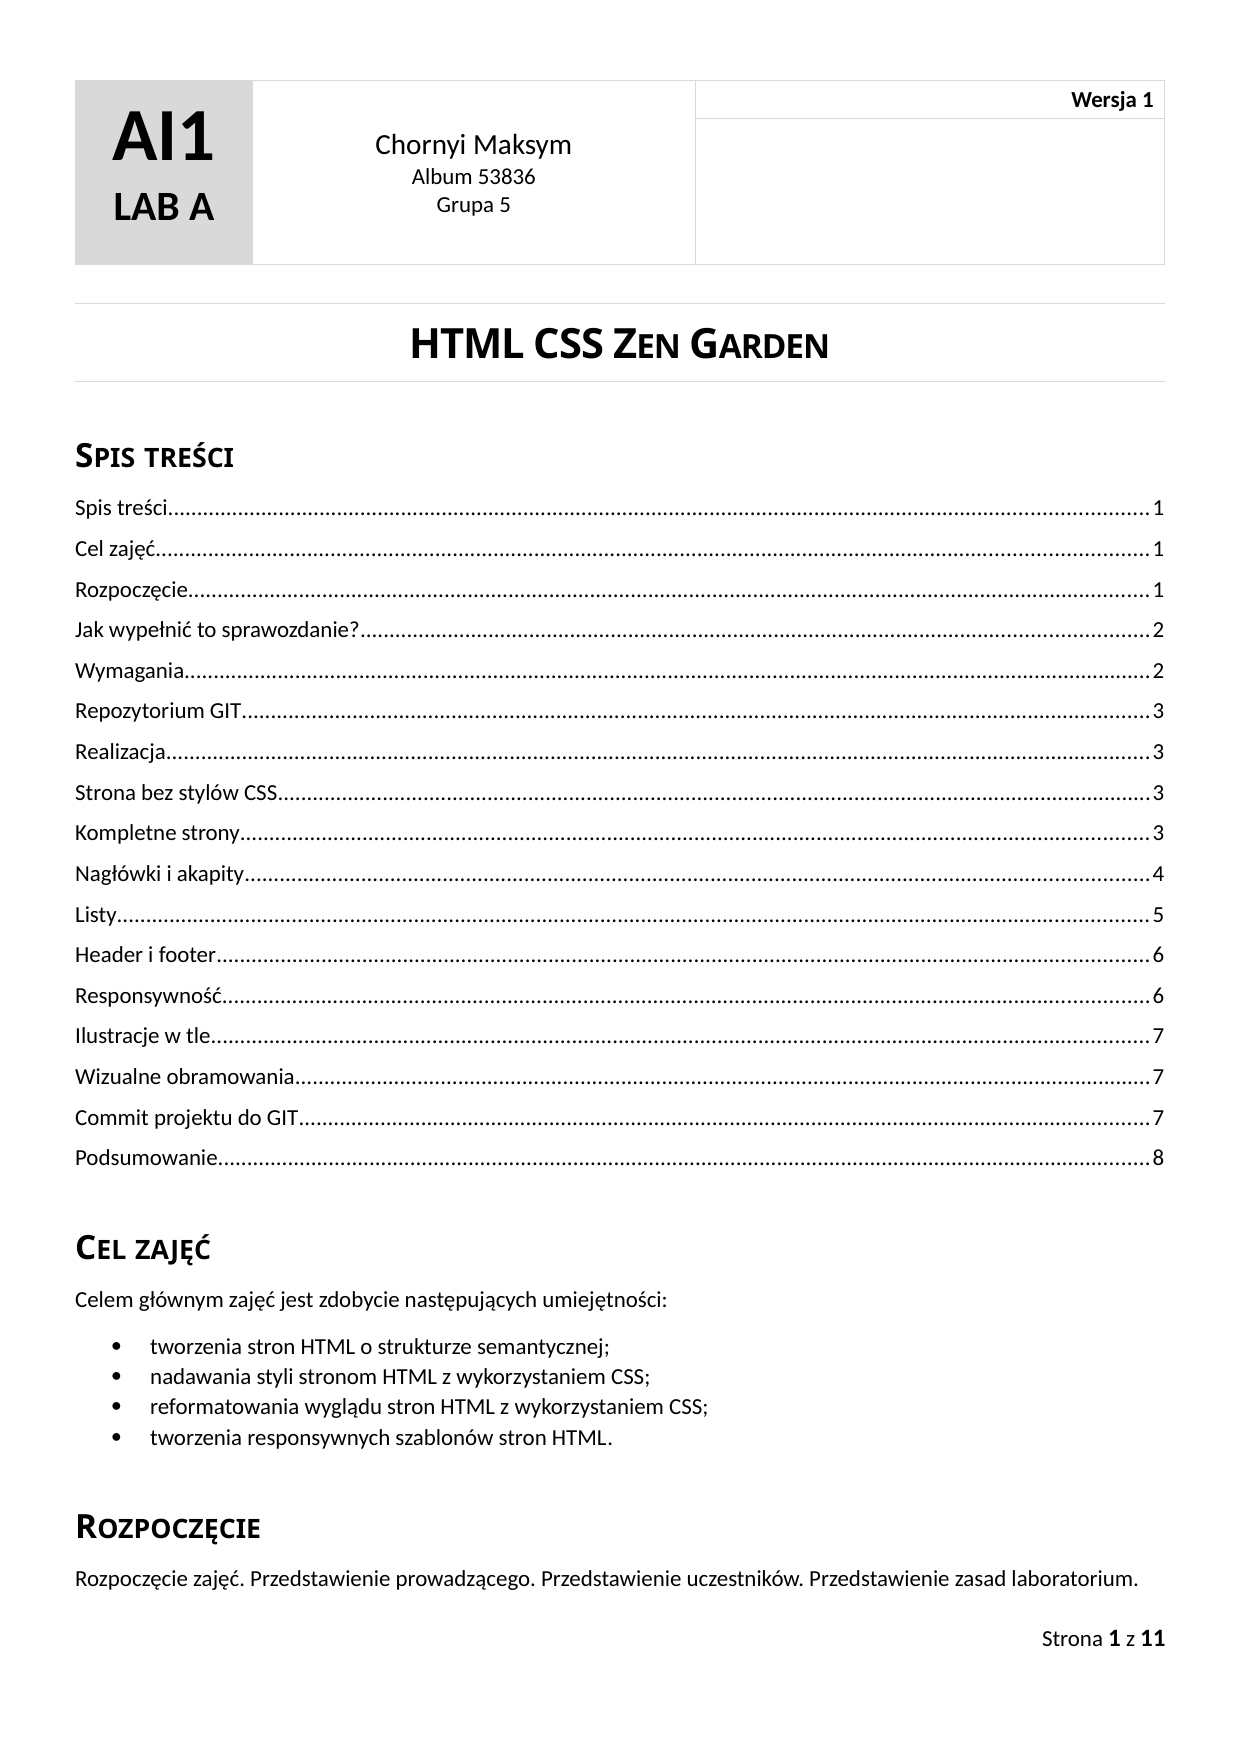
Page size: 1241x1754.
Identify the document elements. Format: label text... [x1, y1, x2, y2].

text Nagłówki i akapity 4 [75, 859, 1165, 887]
list tworzenia stron HTML o strukturze semantycznej; [112, 1332, 1165, 1360]
subtitle Spis treści [75, 432, 1165, 477]
text Rozpoczęcie zajęć. Przedstawienie prowadzącego. Przedstawienie uczestników. Przedstawienie zasad laboratorium. [75, 1564, 1165, 1592]
text Repozytorium GIT 3 [75, 697, 1165, 725]
text Wizualne obramowania 7 [75, 1062, 1165, 1090]
text Jak wypełnić to sprawozdanie? 2 [75, 615, 1165, 643]
text Realizacja 3 [75, 737, 1165, 765]
list nadawania styli stronom HTML z wykorzystaniem CSS; [112, 1362, 1165, 1390]
list tworzenia responsywnych szablonów stron HTML. [112, 1423, 1165, 1451]
text Listy 5 [75, 900, 1165, 928]
text Commit projektu do GIT 7 [75, 1103, 1165, 1131]
table_cell LAB A [76, 180, 252, 264]
text Kompletne strony 3 [75, 818, 1165, 847]
text Cel zajęć 1 [75, 534, 1165, 562]
table_cell [696, 119, 1164, 264]
text Rozpoczęcie 1 [75, 575, 1165, 603]
text Header i footer 6 [75, 940, 1165, 968]
table_header Wersja 1 [696, 81, 1164, 118]
list reformatowania wyglądu stron HTML z wykorzystaniem CSS; [112, 1392, 1165, 1421]
text Wymagania 2 [75, 656, 1165, 684]
text Responsywność 6 [75, 981, 1165, 1009]
text Podsumowanie 8 [75, 1143, 1165, 1172]
text Strona bez stylów CSS 3 [75, 778, 1165, 806]
text Celem głównym zajęć jest zdobycie następujących umiejętności: [75, 1285, 1165, 1313]
title HTML CSS Zen Garden [75, 304, 1165, 381]
table_header Chornyi Maksym Album 53836 Grupa 5 [253, 81, 695, 264]
text Ilustracje w tle 7 [75, 1022, 1165, 1050]
subtitle Cel zajęć [75, 1224, 1165, 1269]
text Spis treści 1 [75, 493, 1165, 522]
subtitle Rozpoczęcie [75, 1503, 1165, 1548]
table_header AI1 [76, 81, 252, 179]
